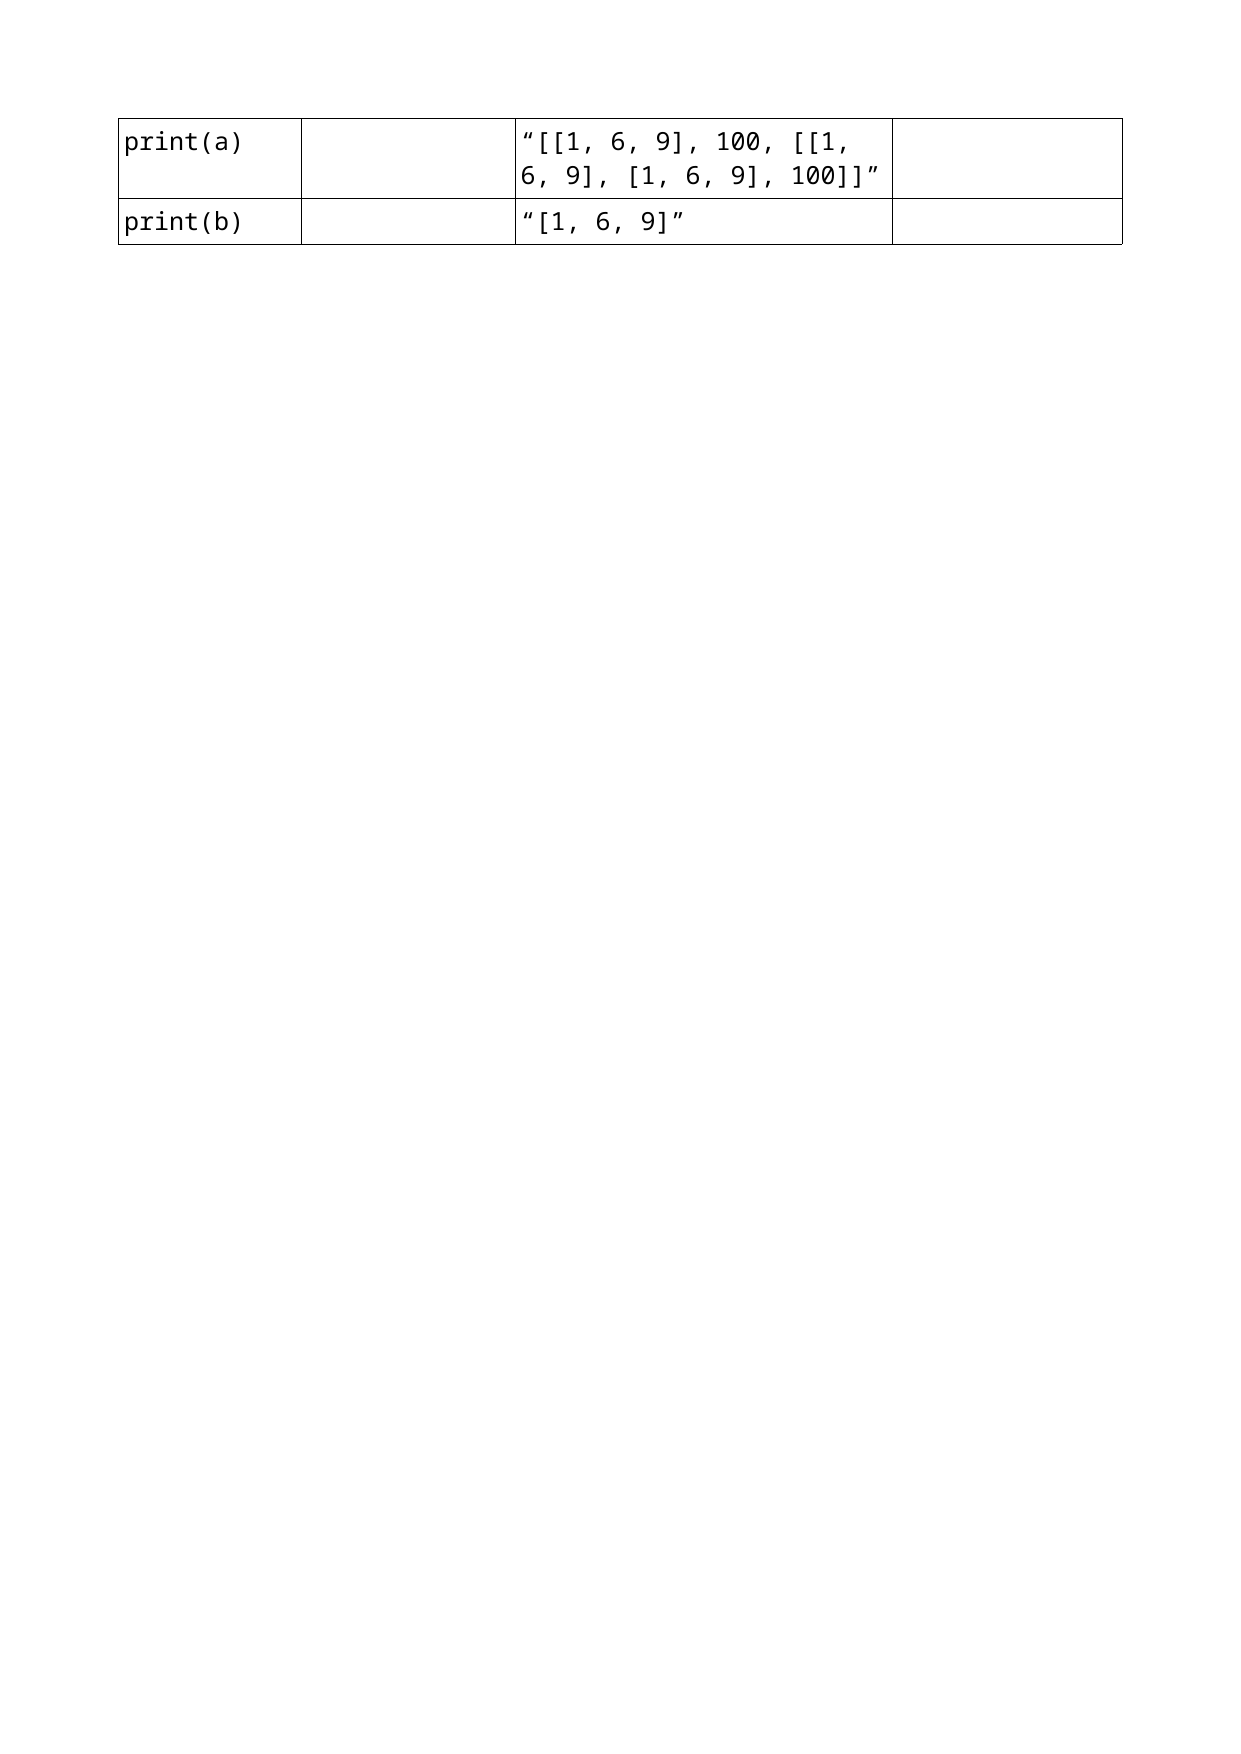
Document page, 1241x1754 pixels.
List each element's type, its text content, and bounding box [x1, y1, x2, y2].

table_cell “[[1, 6, 9], 100, [[1, 6, 9], [1, 6, 9], 100]]” [516, 119, 892, 198]
table_cell “[1, 6, 9]” [516, 199, 892, 243]
table_cell [302, 119, 515, 198]
table_cell print(a) [119, 119, 301, 198]
table_cell [893, 119, 1122, 198]
table_cell [302, 199, 515, 243]
table_cell print(b) [119, 199, 301, 243]
table_cell [893, 199, 1122, 243]
